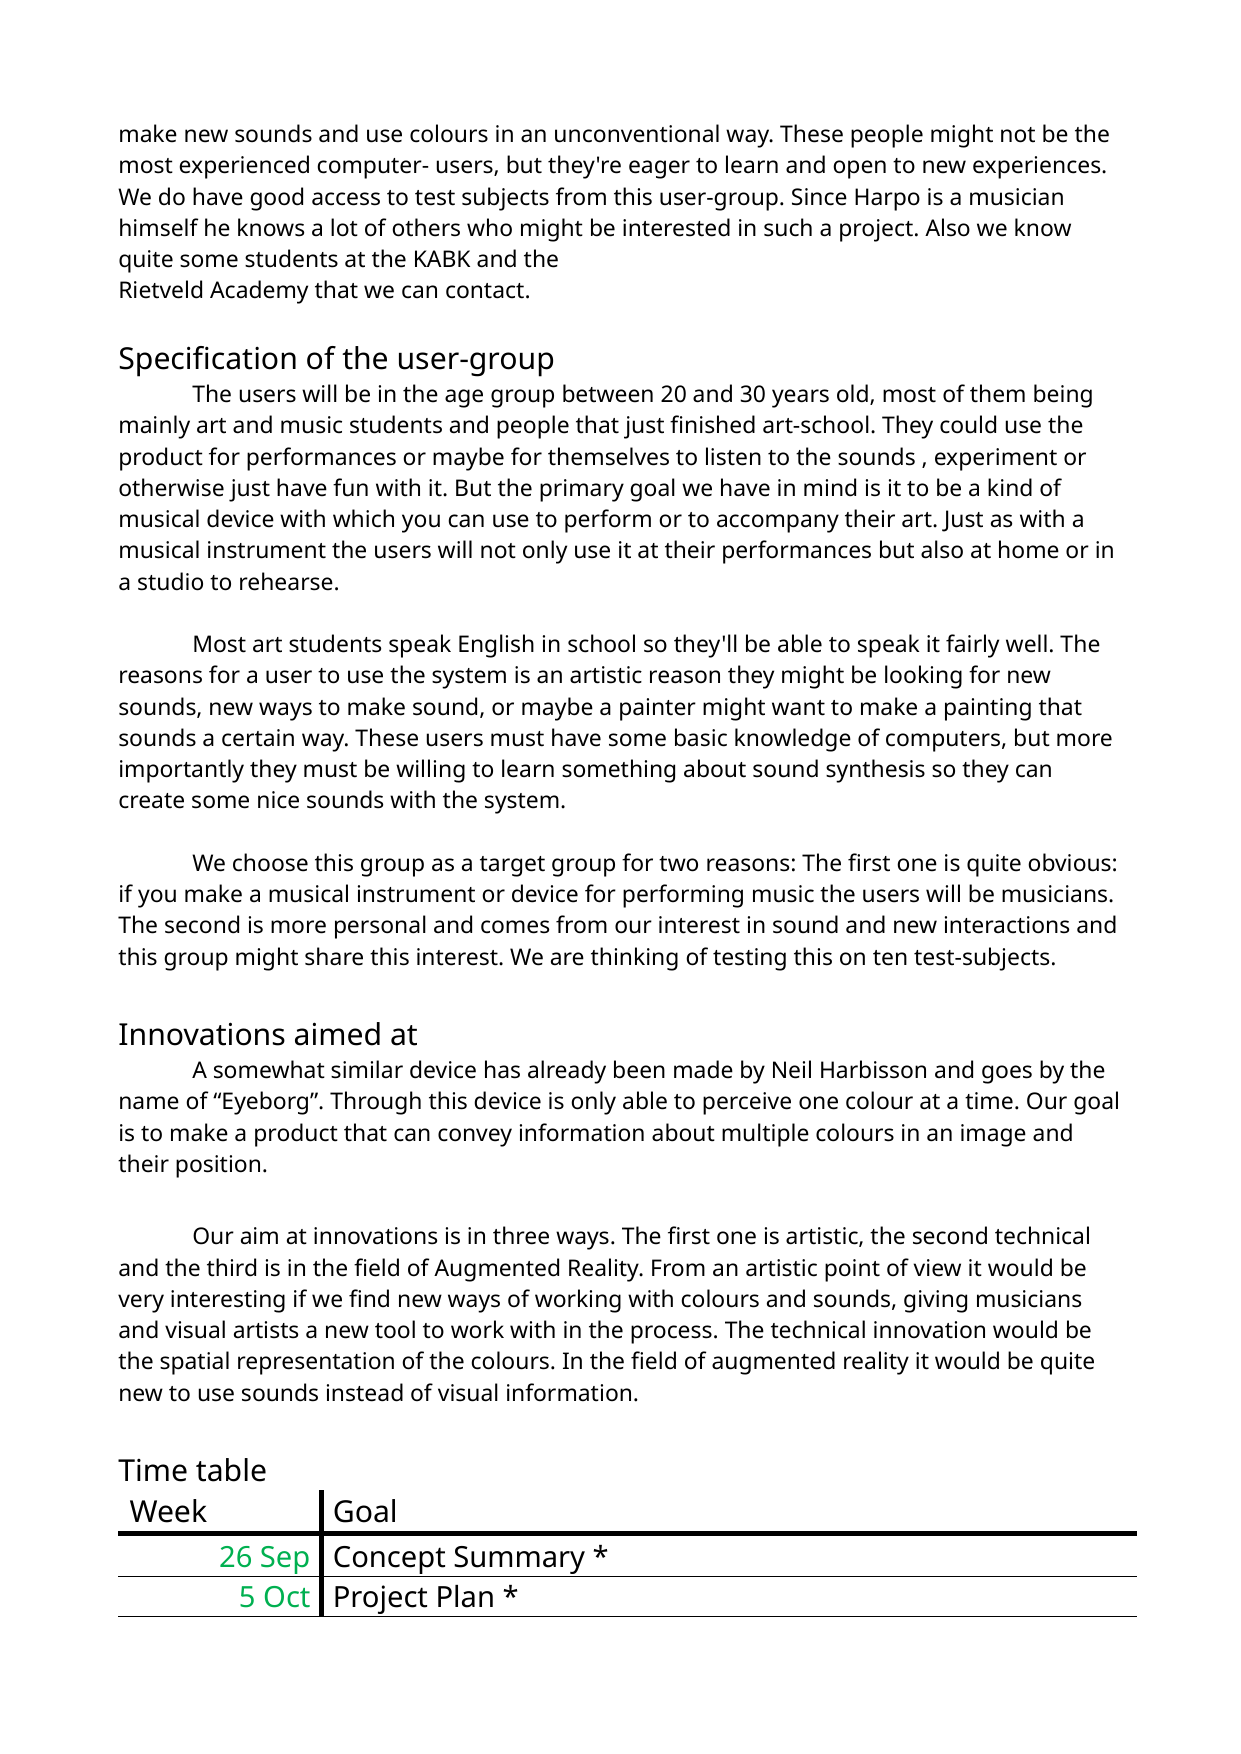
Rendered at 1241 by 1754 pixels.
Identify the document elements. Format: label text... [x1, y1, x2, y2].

text We choose this group as a target group for two reasons: The first one is quite obvious: if you make a musical instrument or device for performing music the users will be musicians. The second is more personal and comes from our interest in sound and new interactions and this group might share this interest. We are thinking of testing this on ten test-subjects. [118, 847, 1122, 972]
text Innovations aimed at [118, 1013, 1122, 1054]
text The users will be in the age group between 20 and 30 years old, most of them being mainly art and music students and people that just finished art-school. They could use the product for performances or maybe for themselves to listen to the sounds , experiment or otherwise just have fun with it. But the primary goal we have in mind is it to be a kind of musical device with which you can use to perform or to accompany their art. Just as with a musical instrument the users will not only use it at their performances but also at home or in a studio to rehearse. [118, 378, 1122, 597]
table_header Goal [324, 1490, 1137, 1531]
text Most art students speak English in school so they'll be able to speak it fairly well. The reasons for a user to use the system is an artistic reason they might be looking for new sounds, new ways to make sound, or maybe a painter might want to make a painting that sounds a certain way. These users must have some basic knowledge of computers, but more importantly they must be willing to learn something about sound synthesis so they can create some nice sounds with the system. [118, 628, 1122, 816]
table_cell Project Plan * [324, 1577, 1137, 1616]
text Our aim at innovations is in three ways. The first one is artistic, the second technical and the third is in the field of Augmented Reality. From an artistic point of view it would be very interesting if we find new ways of working with colours and sounds, giving musicians and visual artists a new tool to work with in the process. The technical innovation would be the spatial representation of the colours. In the field of augmented reality it would be quite new to use sounds instead of visual information. [118, 1220, 1122, 1408]
text Time table [118, 1449, 1122, 1490]
text A somewhat similar device has already been made by Neil Harbisson and goes by the name of “Eyeborg”. Through this device is only able to perceive one colour at a time. Our goal is to make a product that can convey information about multiple colours in an image and their position. [118, 1054, 1122, 1179]
table_cell 26 Sep [118, 1536, 319, 1576]
table_cell 5 Oct [118, 1577, 319, 1616]
text Specification of the user-group [118, 337, 1122, 378]
table_cell Concept Summary * [324, 1536, 1137, 1576]
table_header Week [118, 1490, 319, 1531]
text make new sounds and use colours in an unconventional way. These people might not be the most experienced computer- users, but they're eager to learn and open to new experiences. We do have good access to test subjects from this user-group. Since Harpo is a musician himself he knows a lot of others who might be interested in such a project. Also we know quite some students at the KABK and the [118, 118, 1122, 274]
text Rietveld Academy that we can contact. [118, 274, 1122, 306]
